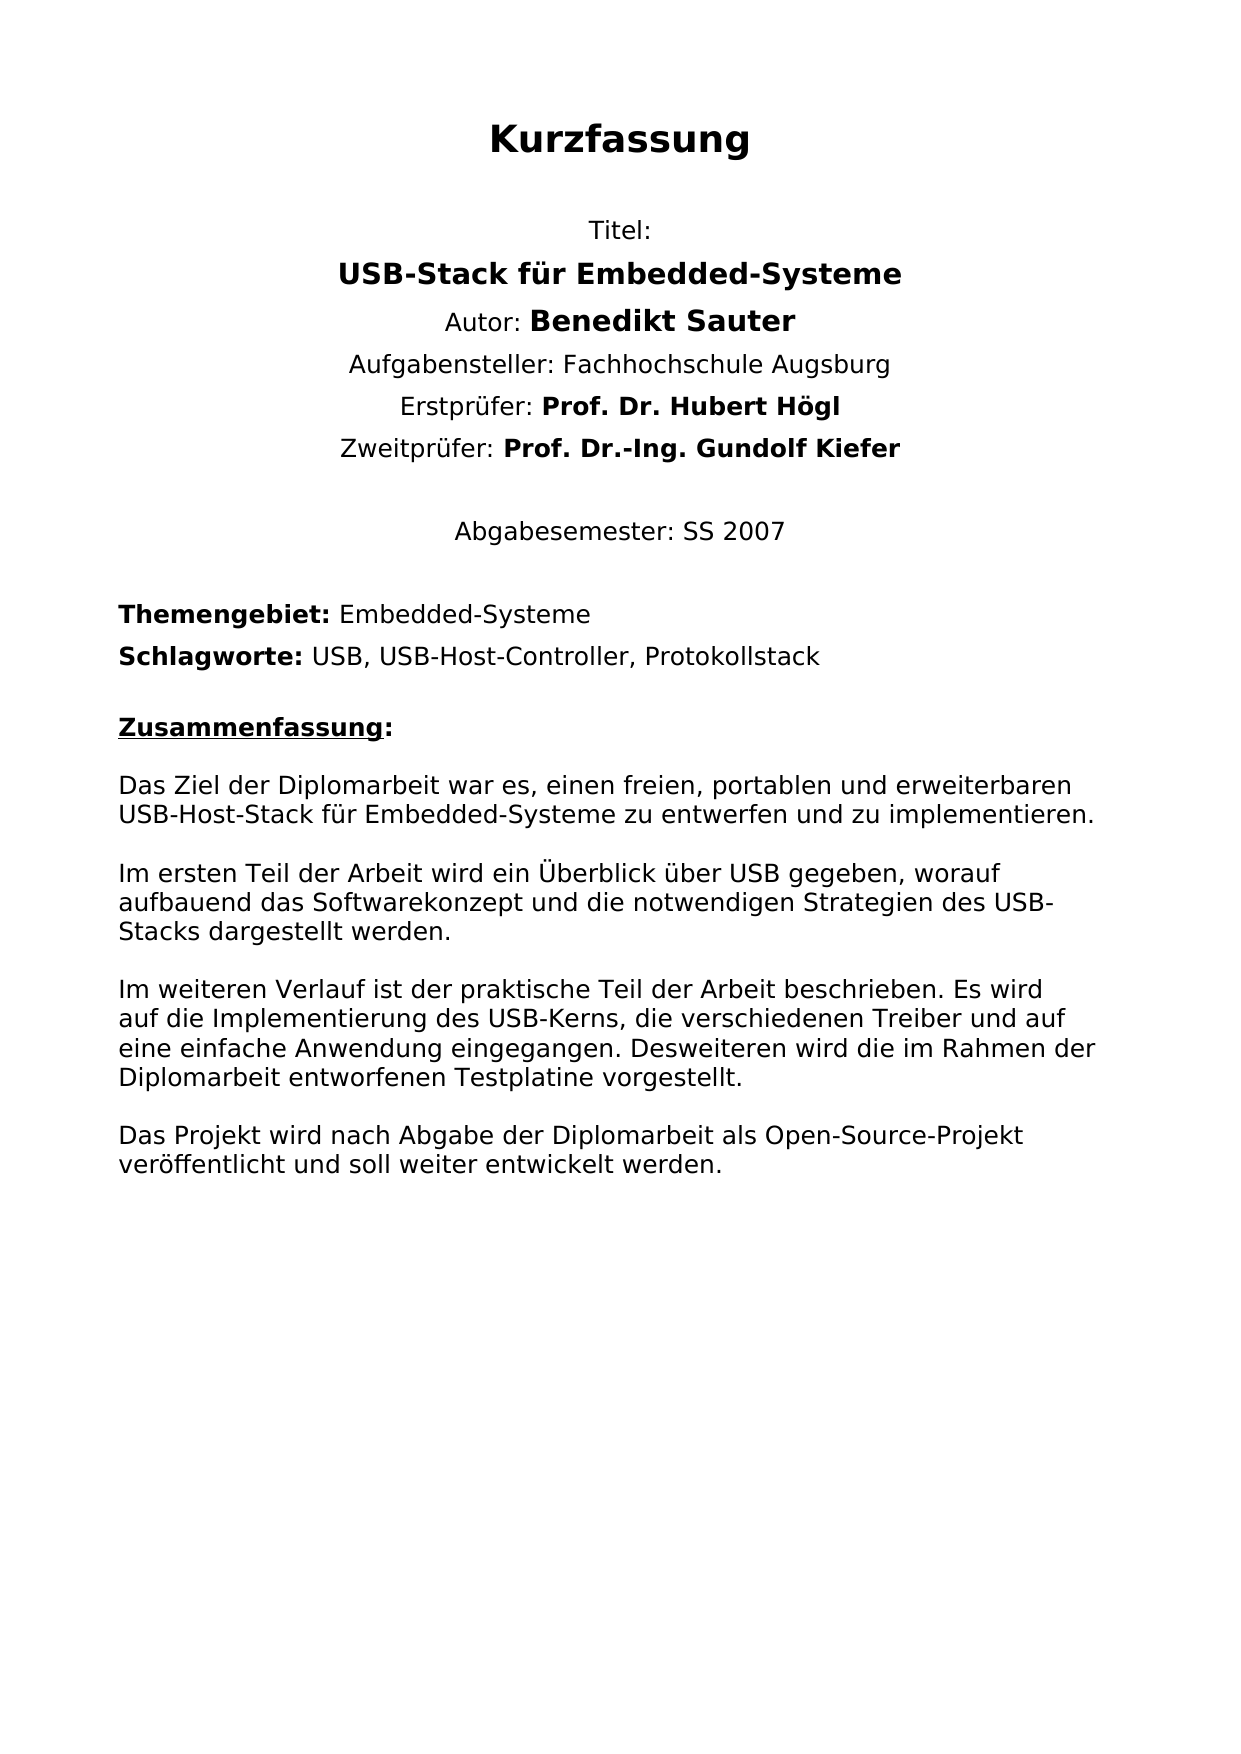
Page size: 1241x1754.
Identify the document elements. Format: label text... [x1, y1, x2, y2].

text Aufgabensteller: Fachhochschule Augsburg [118, 351, 1122, 380]
text Schlagworte: USB, USB-Host-Controller, Protokollstack [118, 642, 1122, 671]
text Abgabesemester: SS 2007 [118, 517, 1122, 546]
text Kurzfassung [118, 118, 1122, 162]
text Zweitprüfer: Prof. Dr.-Ing. Gundolf Kiefer [118, 434, 1122, 463]
text Zusammenfassung: [118, 713, 1122, 742]
text Das Ziel der Diplomarbeit war es, einen freien, portablen und erweiterbaren USB-Host-Stack für Embedded-Systeme zu entwerfen und zu implementieren. [118, 771, 1122, 830]
text USB-Stack für Embedded-Systeme [118, 258, 1122, 292]
text Autor: Benedikt Sauter [118, 304, 1122, 338]
text Im weiteren Verlauf ist der praktische Teil der Arbeit beschrieben. Es wird [118, 976, 1122, 1005]
text Erstprüfer: Prof. Dr. Hubert Högl [118, 392, 1122, 421]
text auf die Implementierung des USB-Kerns, die verschiedenen Treiber und auf eine einfache Anwendung eingegangen. Desweiteren wird die im Rahmen der Diplomarbeit entworfenen Testplatine vorgestellt. [118, 1005, 1122, 1092]
text Titel: [118, 216, 1122, 245]
text Im ersten Teil der Arbeit wird ein Überblick über USB gegeben, worauf aufbauend das Softwarekonzept und die notwendigen Strategien des USB-Stacks dargestellt werden. [118, 859, 1122, 946]
text Das Projekt wird nach Abgabe der Diplomarbeit als Open-Source-Projekt veröffentlicht und soll weiter entwickelt werden. [118, 1121, 1122, 1180]
text Themengebiet: Embedded-Systeme [118, 601, 1122, 630]
